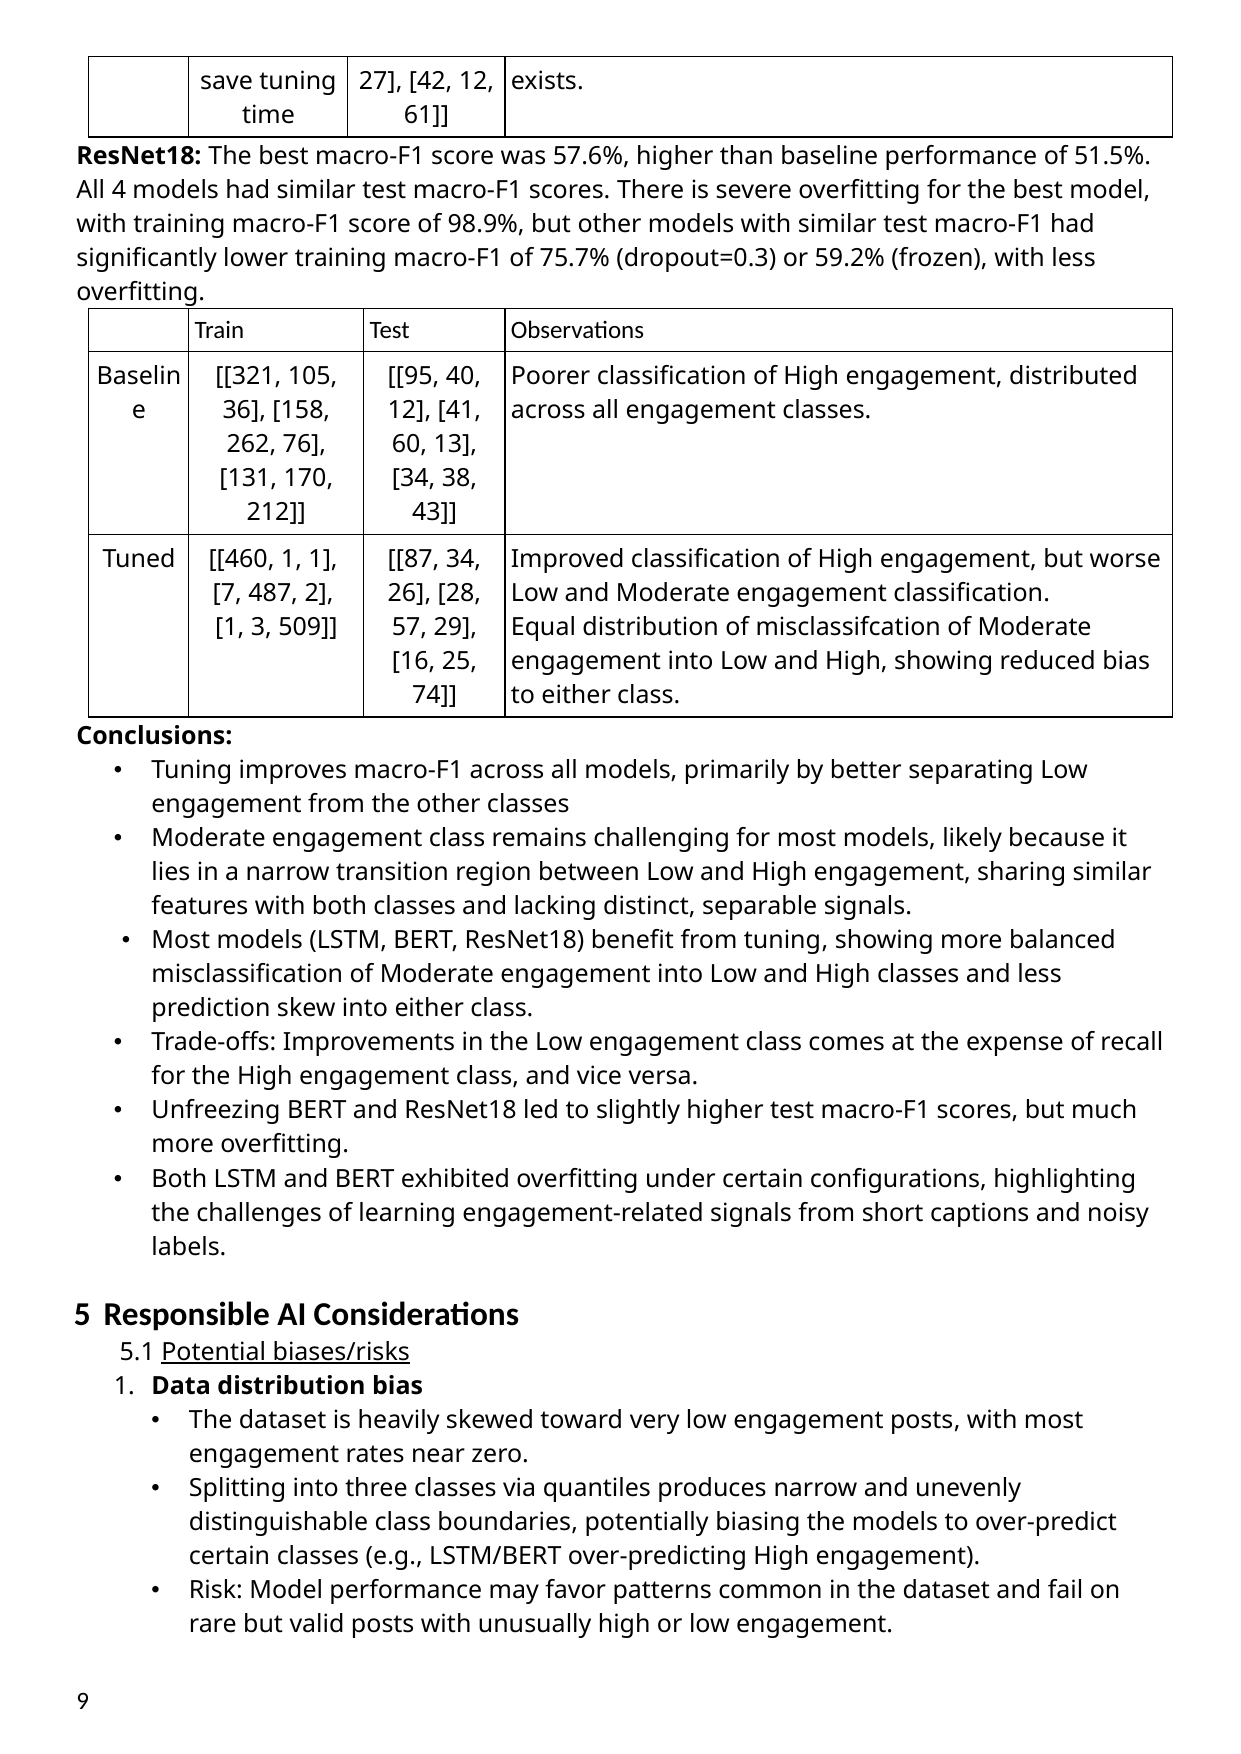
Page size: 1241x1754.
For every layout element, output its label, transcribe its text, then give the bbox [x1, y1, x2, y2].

subtitle Data distribution bias [114, 1368, 1170, 1402]
table_cell Poorer classification of High engagement, distributed across all engagement classes. [506, 352, 1172, 533]
table_header [89, 309, 188, 351]
table_cell [[321, 105, 36], [158, 262, 76], [131, 170, 212]] [189, 352, 363, 533]
list Tuning improves macro-F1 across all models, primarily by better separating Low engagement from the other classes [114, 751, 1170, 819]
table_header Test [364, 309, 504, 351]
table_cell [[460, 1, 1], [7, 487, 2], [1, 3, 509]] [189, 535, 363, 716]
table_cell [[87, 34, 26], [28, 57, 29], [16, 25, 74]] [364, 535, 504, 716]
list Splitting into three classes via quantiles produces narrow and unevenly distinguishable class boundaries, potentially biasing the models to over-predict certain classes (e.g., LSTM/BERT over-predicting High engagement). [151, 1470, 1170, 1572]
table_cell Baseline [89, 352, 188, 533]
list Moderate engagement class remains challenging for most models, likely because it lies in a narrow transition region between Low and High engagement, sharing similar features with both classes and lacking distinct, separable signals. [114, 819, 1170, 922]
table_cell exists. [506, 57, 1172, 136]
table_cell 27], [42, 12, 61]] [348, 57, 504, 136]
subtitle Responsible AI Considerations [74, 1293, 1170, 1334]
list Risk: Model performance may favor patterns common in the dataset and fail on rare but valid posts with unusually high or low engagement. [151, 1572, 1170, 1640]
subtitle Potential biases/risks [119, 1334, 1170, 1368]
list Unfreezing BERT and ResNet18 led to slightly higher test macro-F1 scores, but much more overfitting. [114, 1092, 1170, 1160]
table_cell Improved classification of High engagement, but worse Low and Moderate engagement classification. Equal distribution of misclassifcation of Moderate engagement into Low and High, showing reduced bias to either class. [506, 535, 1172, 716]
table_cell [[95, 40, 12], [41, 60, 13], [34, 38, 43]] [364, 352, 504, 533]
text Conclusions: [76, 717, 1170, 751]
list Trade-offs: Improvements in the Low engagement class comes at the expense of recall for the High engagement class, and vice versa. [114, 1024, 1170, 1092]
table_cell save tuning time [189, 57, 347, 136]
list Both LSTM and BERT exhibited overfitting under certain configurations, highlighting the challenges of learning engagement-related signals from short captions and noisy labels. [114, 1160, 1170, 1262]
list The dataset is heavily skewed toward very low engagement posts, with most engagement rates near zero. [151, 1402, 1170, 1470]
table_header Observations [506, 309, 1172, 351]
list Most models (LSTM, BERT, ResNet18) benefit from tuning, showing more balanced misclassification of Moderate engagement into Low and High classes and less prediction skew into either class. [122, 922, 1170, 1024]
table_cell Tuned [89, 535, 188, 716]
text ResNet18: The best macro-F1 score was 57.6%, higher than baseline performance of 51.5%. All 4 models had similar test macro-F1 scores. There is severe overfitting for the best model, with training macro-F1 score of 98.9%, but other models with similar test macro-F1 had significantly lower training macro-F1 of 75.7% (dropout=0.3) or 59.2% (frozen), with less overfitting. [76, 137, 1170, 308]
table_header Train [189, 309, 363, 351]
table_cell [89, 57, 188, 136]
